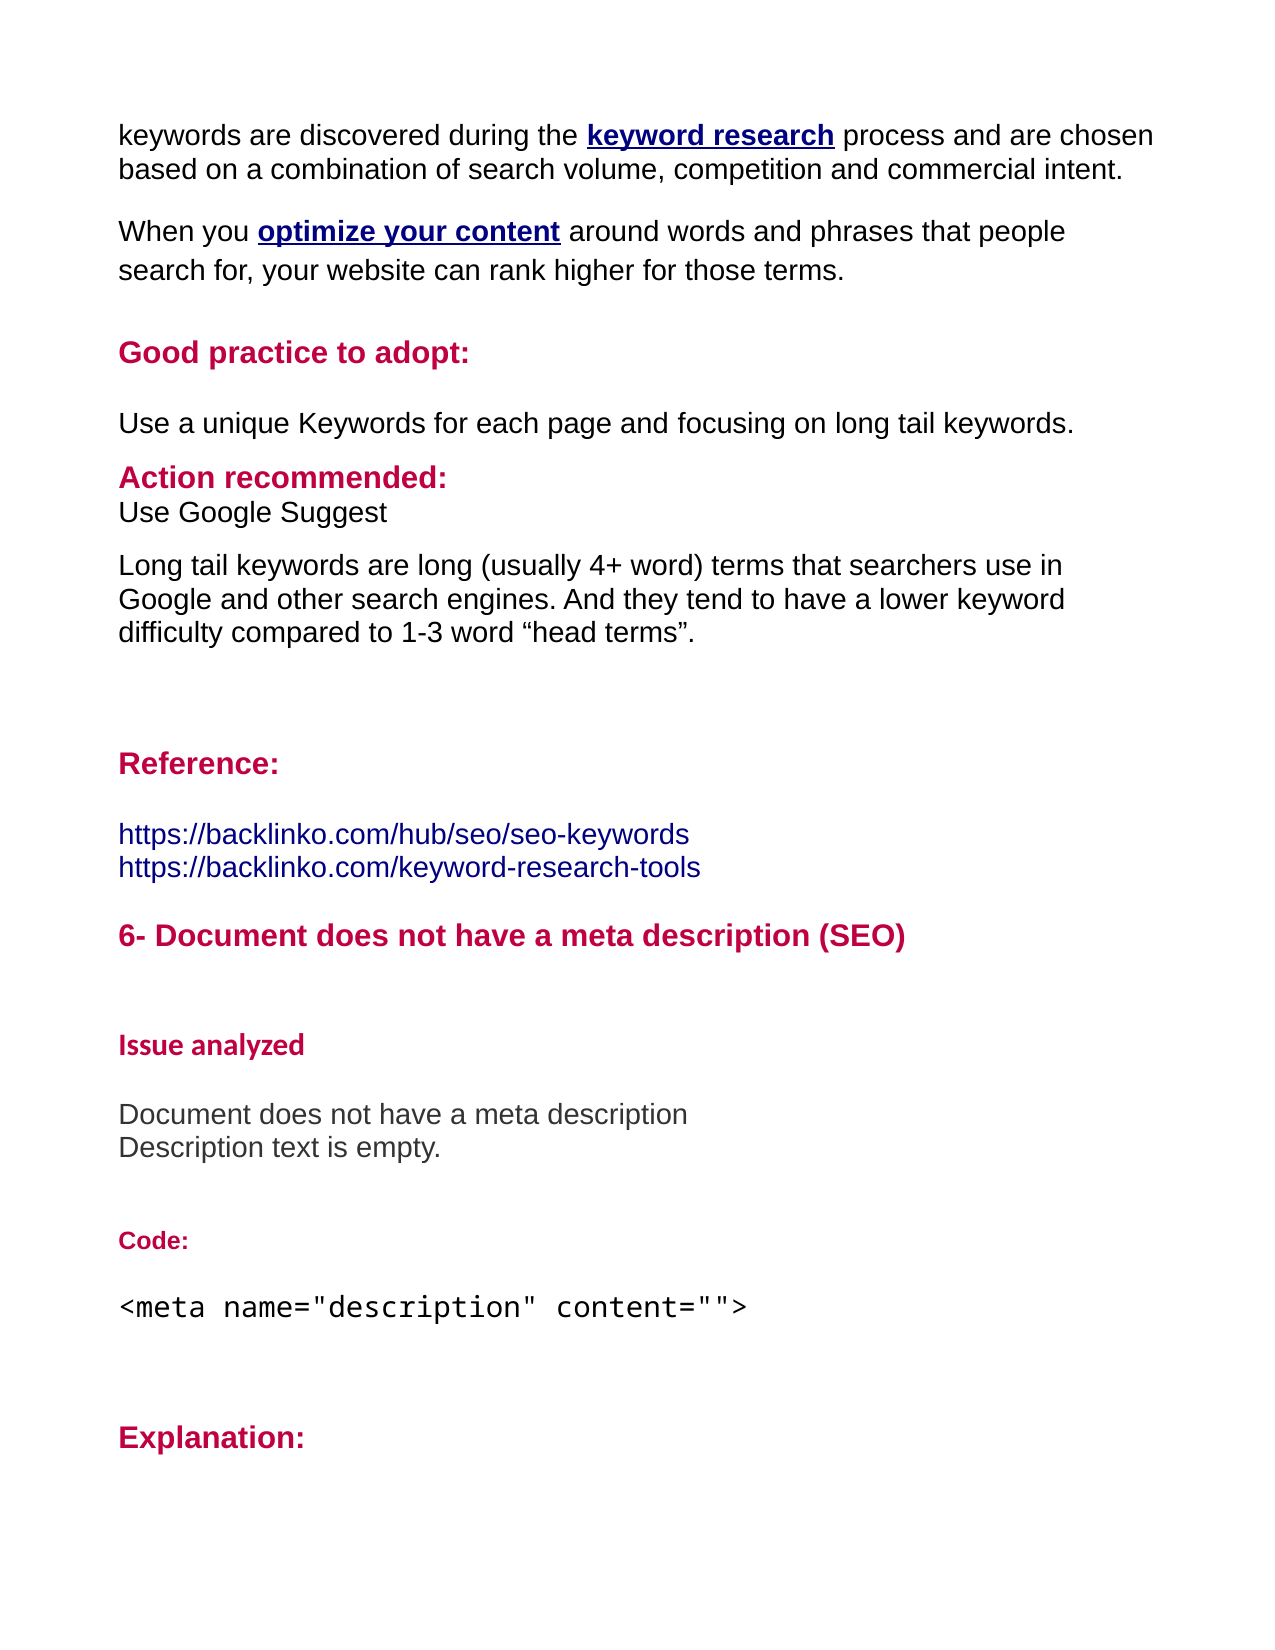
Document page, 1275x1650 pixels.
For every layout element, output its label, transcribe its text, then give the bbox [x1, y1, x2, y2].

text Code: [118, 1226, 1157, 1255]
text When you optimize your content around words and phrases that people search for, your website can rank higher for those terms. [118, 214, 1157, 286]
text https://backlinko.com/hub/seo/seo-keywords [118, 817, 1157, 850]
text Issue analyzed [118, 1025, 1157, 1063]
text Description text is empty. [118, 1130, 1157, 1164]
text 6- Document does not have a meta description (SEO) [118, 917, 1157, 953]
text Use a unique Keywords for each page and focusing on long tail keywords. [118, 406, 1157, 440]
text Use Google Suggest [118, 495, 1157, 529]
text Long tail keywords are long (usually 4+ word) terms that searchers use in Google and other search engines. And they tend to have a lower keyword difficulty compared to 1-3 word “head terms”. [118, 548, 1157, 649]
text keywords are discovered during the keyword research process and are chosen based on a combination of search volume, competition and commercial intent. [118, 118, 1157, 185]
text https://backlinko.com/keyword-research-tools [118, 850, 1157, 884]
text Action recommended: [118, 459, 1157, 495]
text Explanation: [118, 1419, 1157, 1455]
text Good practice to adopt: [118, 334, 1157, 370]
text Document does not have a meta description [118, 1097, 1157, 1130]
text Reference: [118, 745, 1157, 781]
text <meta name="description" content=""> [118, 1286, 1157, 1326]
